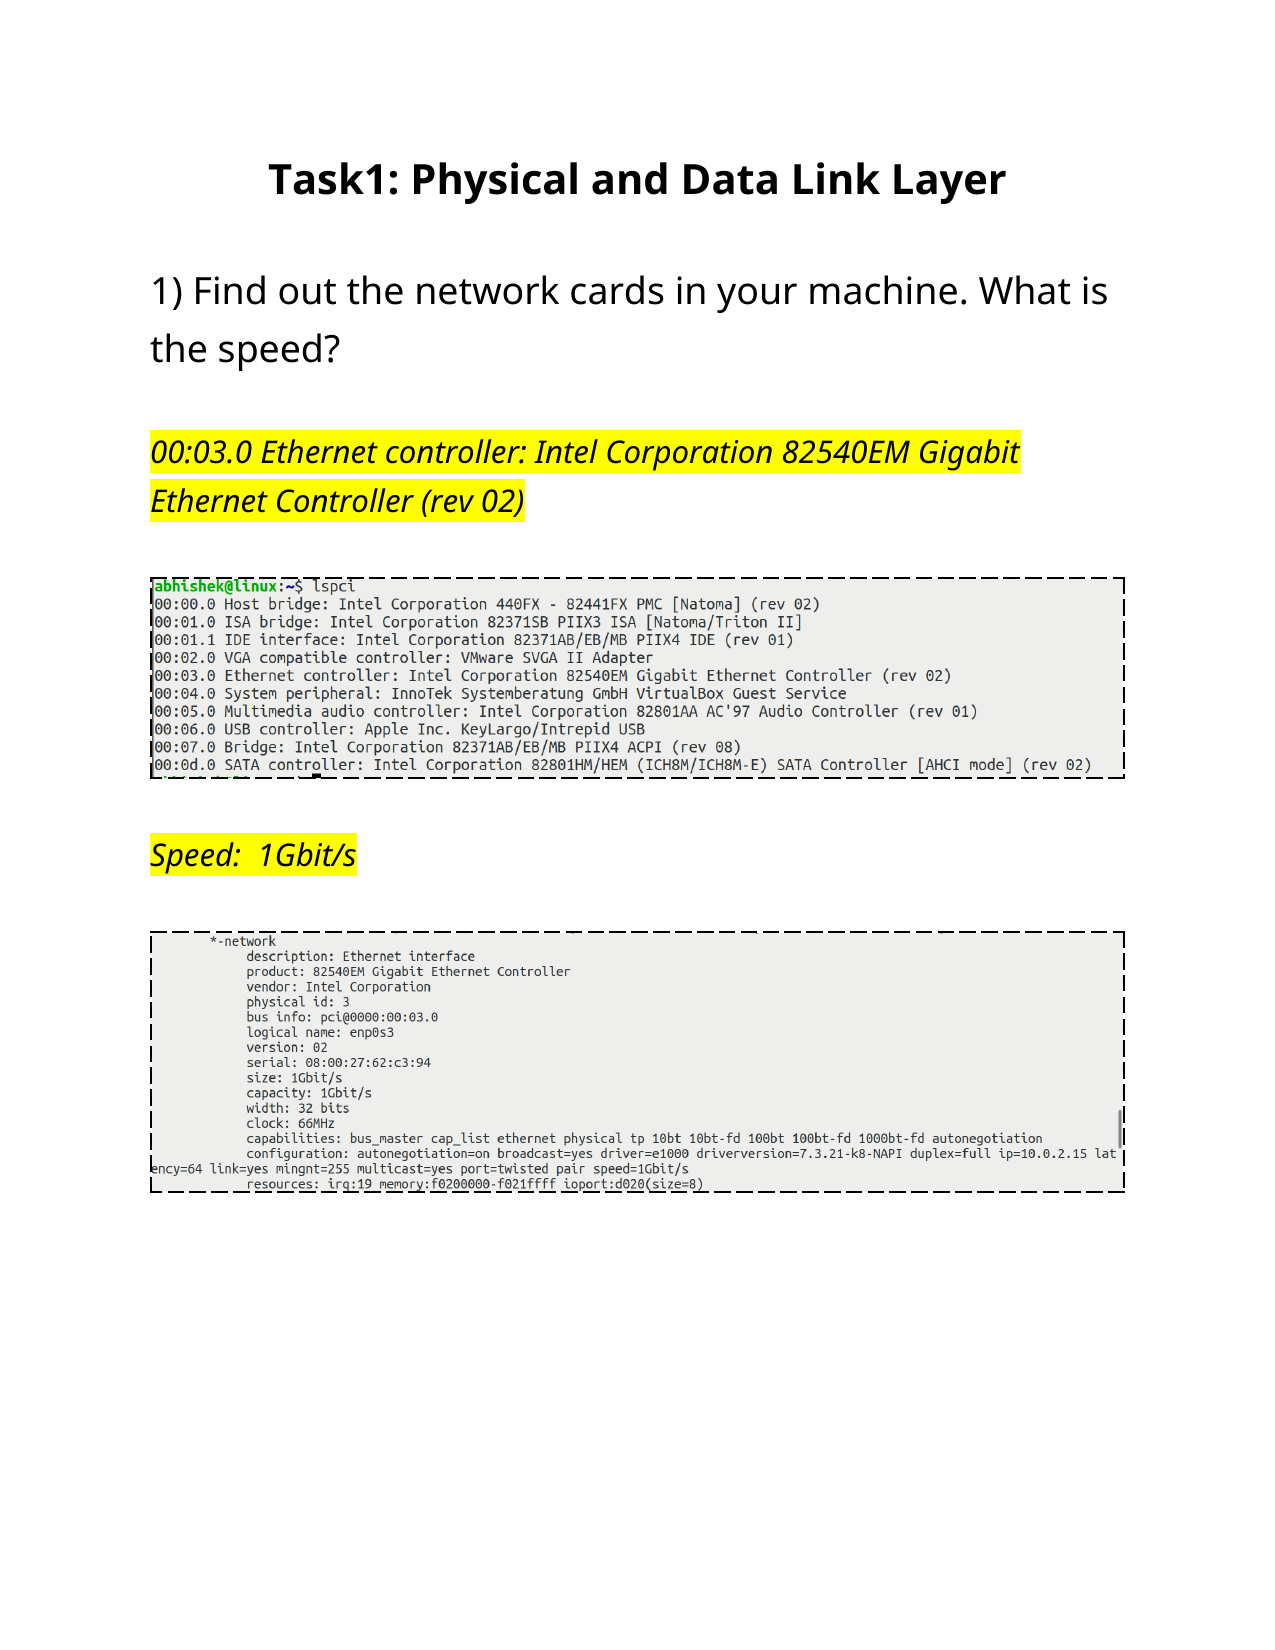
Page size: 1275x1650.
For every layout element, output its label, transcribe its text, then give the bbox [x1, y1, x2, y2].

picture [152, 579, 1123, 778]
text 00:03.0 Ethernet controller: Intel Corporation 82540EM Gigabit Ethernet Controller (rev 02) [150, 430, 1125, 522]
text 1) Find out the network cards in your machine. What is the speed? [150, 264, 1125, 374]
text Task1: Physical and Data Link Layer [150, 150, 1125, 207]
text Speed: 1Gbit/s [150, 833, 1125, 876]
picture [152, 933, 1123, 1192]
